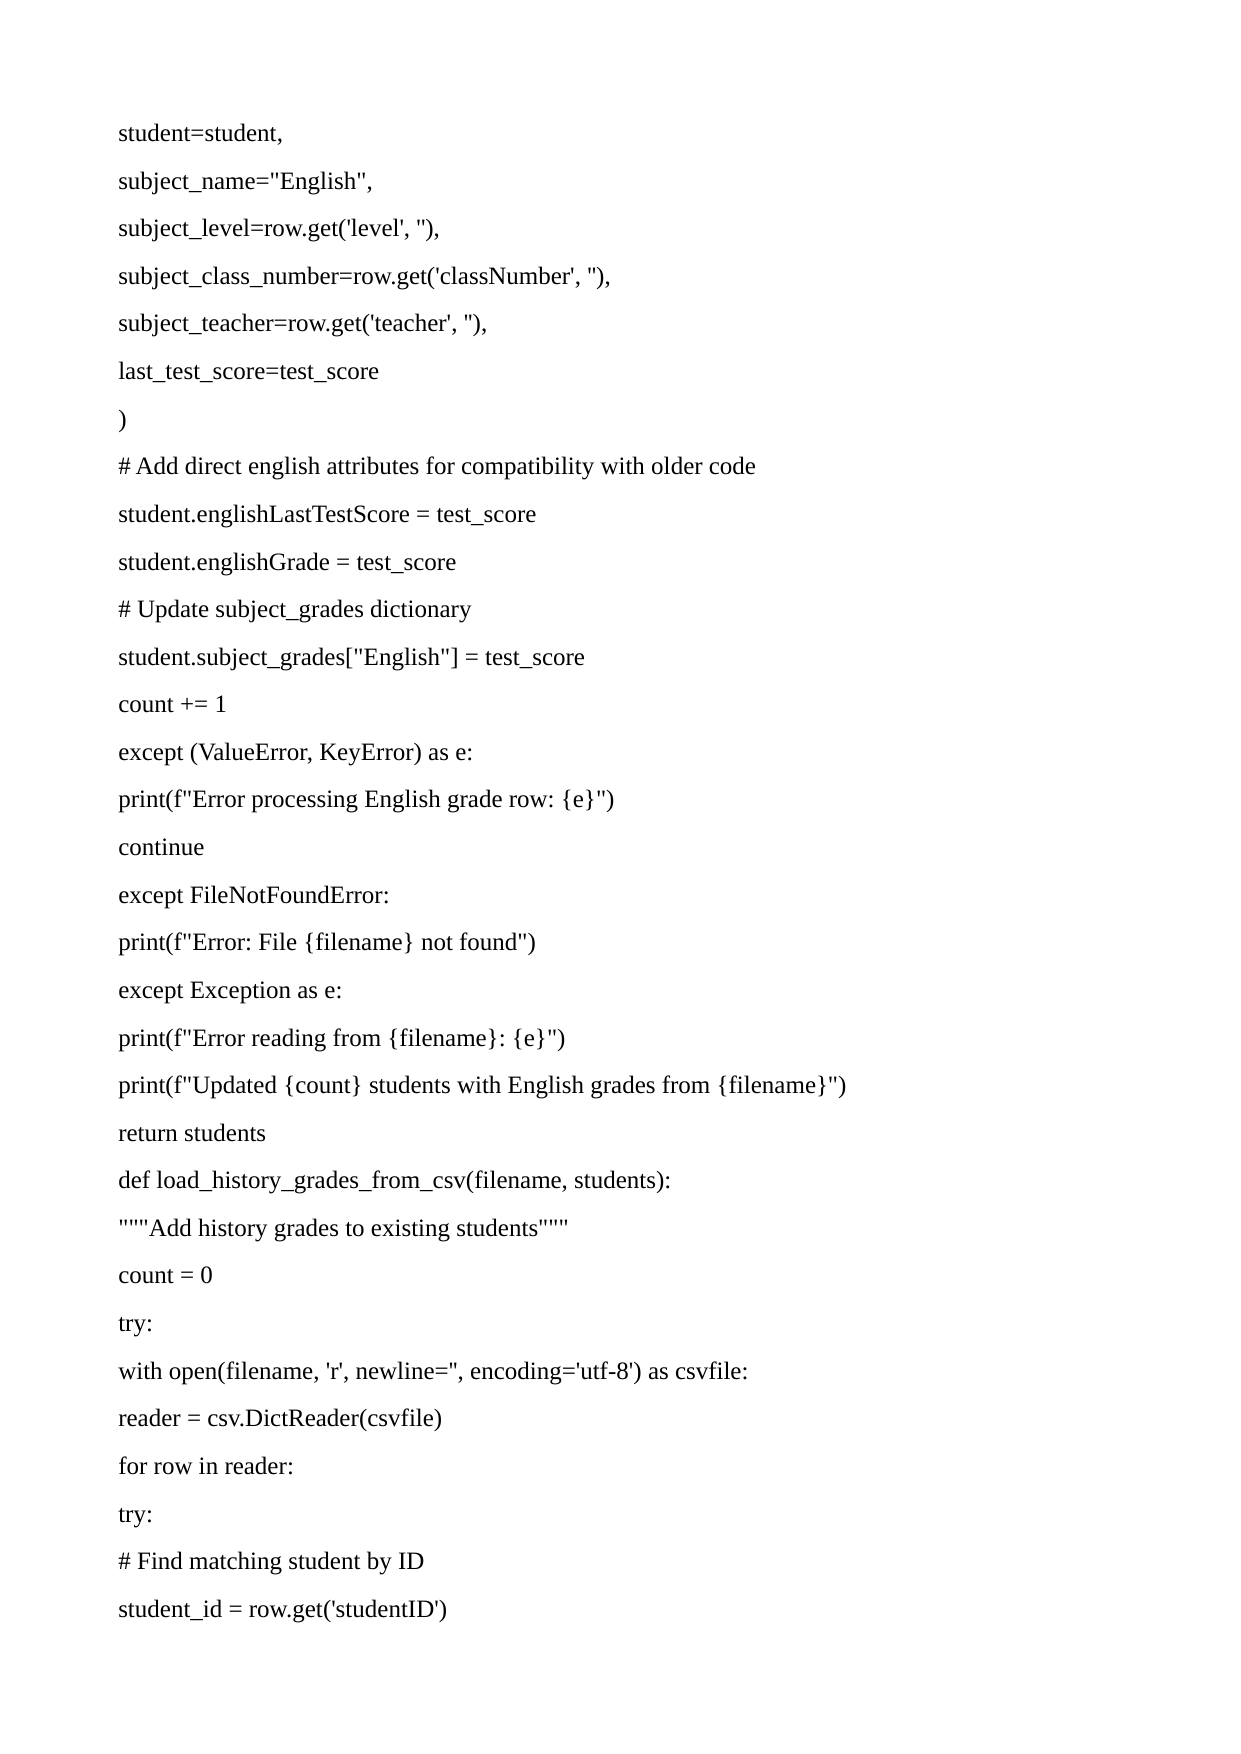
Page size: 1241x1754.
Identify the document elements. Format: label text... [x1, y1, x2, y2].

text # Add direct english attributes for compatibility with older code [118, 451, 1122, 480]
text return students [118, 1118, 1122, 1147]
text subject_level=row.get('level', ''), [118, 213, 1122, 242]
text student.subject_grades["English"] = test_score [118, 642, 1122, 671]
text student_id = row.get('studentID') [118, 1594, 1122, 1623]
text """Add history grades to existing students""" [118, 1213, 1122, 1242]
text count = 0 [118, 1261, 1122, 1289]
text count += 1 [118, 689, 1122, 718]
text print(f"Error processing English grade row: {e}") [118, 784, 1122, 813]
text print(f"Error reading from {filename}: {e}") [118, 1023, 1122, 1051]
text # Find matching student by ID [118, 1546, 1122, 1575]
text try: [118, 1308, 1122, 1337]
text # Update subject_grades dictionary [118, 594, 1122, 623]
text ) [118, 404, 1122, 432]
text except Exception as e: [118, 975, 1122, 1004]
text except (ValueError, KeyError) as e: [118, 737, 1122, 766]
text subject_teacher=row.get('teacher', ''), [118, 308, 1122, 337]
text except FileNotFoundError: [118, 880, 1122, 908]
text subject_name="English", [118, 166, 1122, 194]
text try: [118, 1499, 1122, 1527]
text student.englishGrade = test_score [118, 547, 1122, 575]
text student.englishLastTestScore = test_score [118, 499, 1122, 528]
text print(f"Updated {count} students with English grades from {filename}") [118, 1070, 1122, 1099]
text for row in reader: [118, 1451, 1122, 1480]
text reader = csv.DictReader(csvfile) [118, 1403, 1122, 1432]
text subject_class_number=row.get('classNumber', ''), [118, 261, 1122, 290]
text continue [118, 832, 1122, 861]
text student=student, [118, 118, 1122, 147]
text with open(filename, 'r', newline='', encoding='utf-8') as csvfile: [118, 1356, 1122, 1384]
text def load_history_grades_from_csv(filename, students): [118, 1165, 1122, 1194]
text last_test_score=test_score [118, 356, 1122, 385]
text print(f"Error: File {filename} not found") [118, 927, 1122, 956]
